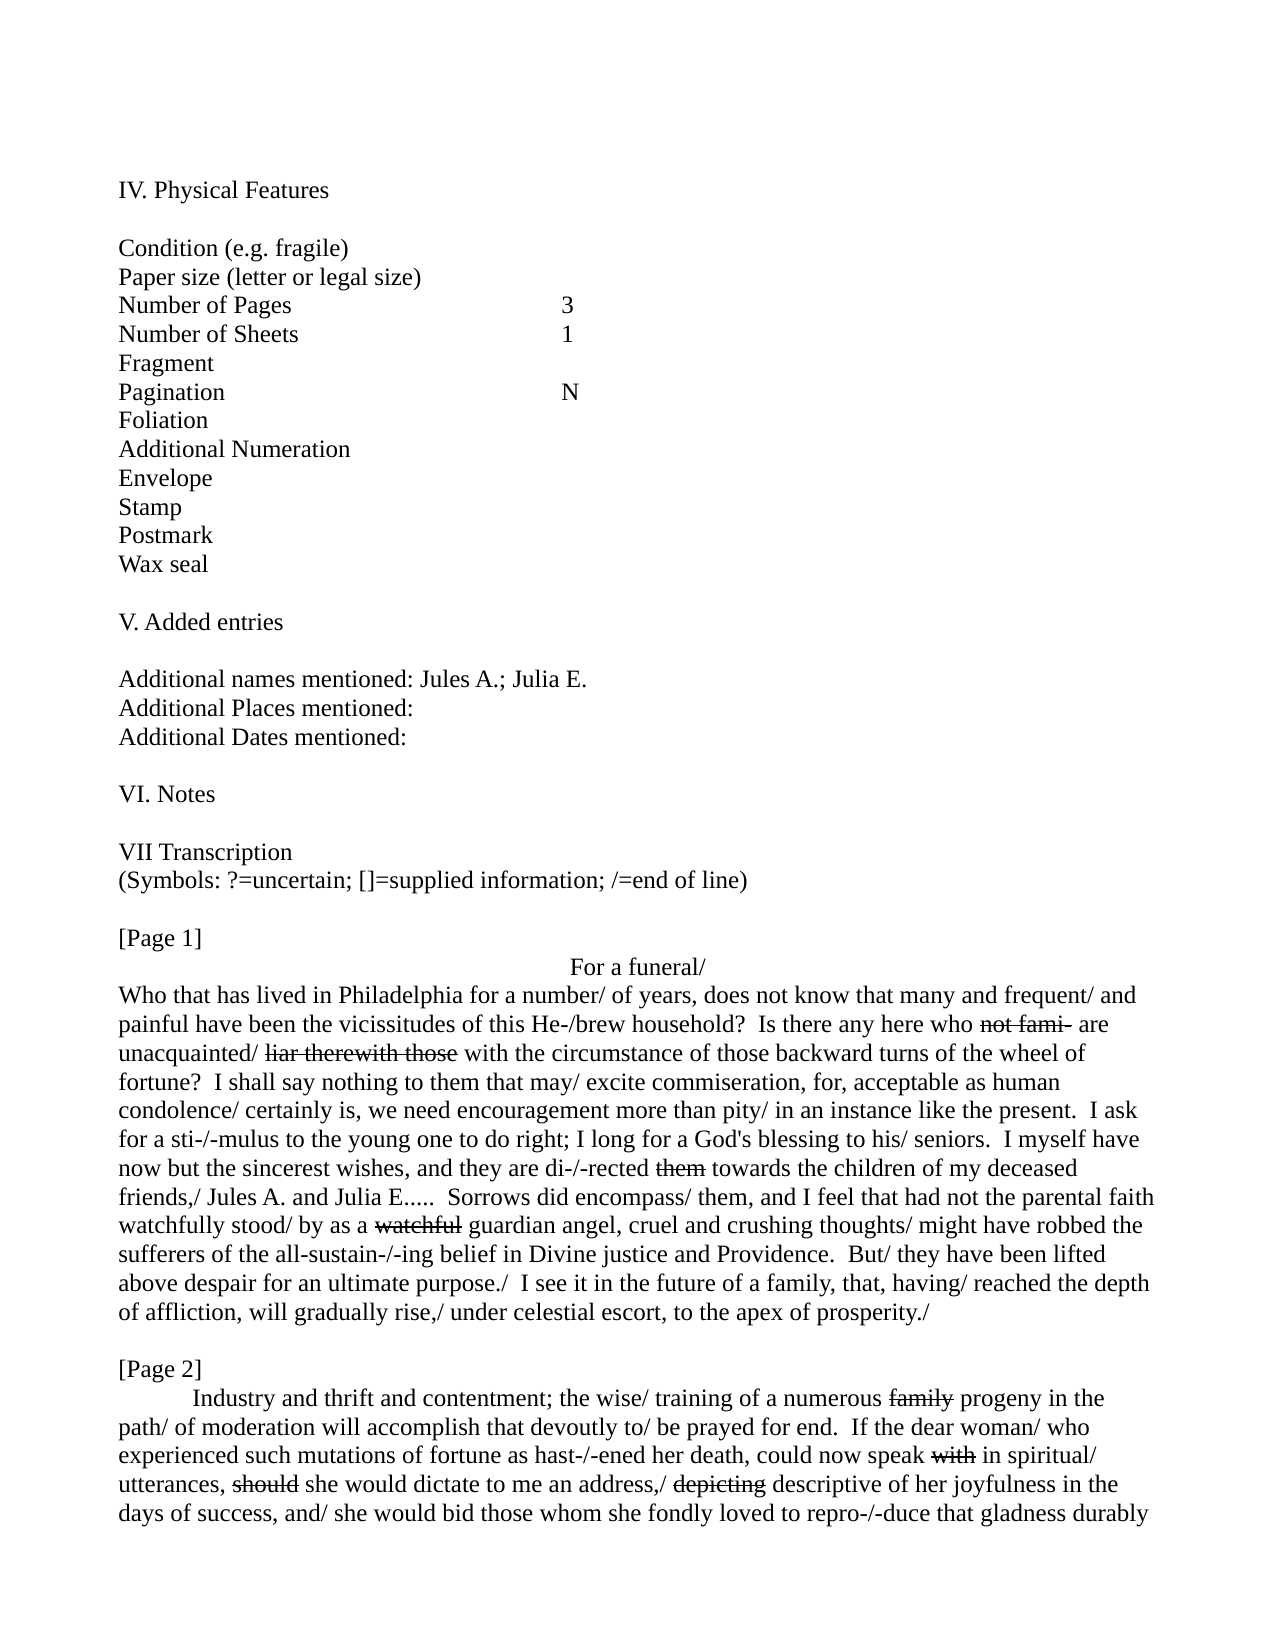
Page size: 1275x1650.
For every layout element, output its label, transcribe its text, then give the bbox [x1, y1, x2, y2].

text Additional Places mentioned: [118, 693, 1157, 722]
text Number of Pages 3 [118, 291, 1157, 319]
text [Page 1] [118, 923, 1157, 952]
text Additional names mentioned: Jules A.; Julia E. [118, 664, 1157, 693]
text [Page 2] [118, 1354, 1157, 1383]
text Foliation [118, 406, 1157, 434]
text Postma rk [118, 521, 1157, 549]
text Additional Dates mentioned: [118, 722, 1157, 751]
text Stamp [118, 492, 1157, 521]
text Fragment [118, 348, 1157, 377]
text For a funeral/ [118, 952, 1157, 981]
text V. Added entries [118, 607, 1157, 636]
text Envelope [118, 463, 1157, 492]
text Condition (e.g. fragile) [118, 233, 1157, 262]
text Number of Sheets 1 [118, 319, 1157, 348]
text Who that has lived in Philadelphia for a number/ of years, does not know that many and frequent/ and painful have been the vicissitudes of this He-/brew household? Is there any here who not fami- are unacquainted/ liar therewith those with the circumstance of those backward turns of the wheel of fortune? I shall say nothing to them that may/ excite commiseration, for, acceptable as human condolence/ certainly is, we need encouragement more than pity/ in an instance like the present. I ask for a sti-/-mulus to the young one to do right; I long for a God's blessing to his/ seniors. I myself have now but the sincerest wishes, and they are di-/-rected them towards the children of my deceased friends,/ Jules A. and Julia E..... Sorrows did encompass/ them, and I feel that had not the parental faith watchfully stood/ by as a watchful guardian angel, cruel and crushing thoughts/ might have robbed the sufferers of the all-sustain-/-ing belief in Divine justice and Providence. But/ they have been lifted above despair for an ultimate purpose./ I see it in the future of a family, that, having/ reached the depth of affliction, will gradually rise,/ under celestial escort, to the apex of prosperity./ [118, 981, 1157, 1326]
text VII Transcription [118, 837, 1157, 866]
text Paper size (letter or legal size) [118, 262, 1157, 291]
text IV. Physical Features [118, 176, 1157, 204]
text Pagination N [118, 377, 1157, 406]
text Additional Numeration [118, 434, 1157, 463]
text Industry and thrift and contentment; the wise/ training of a numerous family progeny in the path/ of moderation will accomplish that devoutly to/ be prayed for end. If the dear woman/ who experienced such mutations of fortune as hast-/-ened her death, could now speak with in spiritual/ utterances, should she would dictate to me an address,/ depicting descriptive of her joyfulness in the days of success, and/ she would bid those whom she fondly loved to repro-/-duce that gladness durably [118, 1383, 1157, 1527]
text VI. Notes [118, 779, 1157, 808]
text (Symbols: ?=uncertain; []=supplied information; /=end of line) [118, 866, 1157, 894]
text Wax seal [118, 549, 1157, 578]
